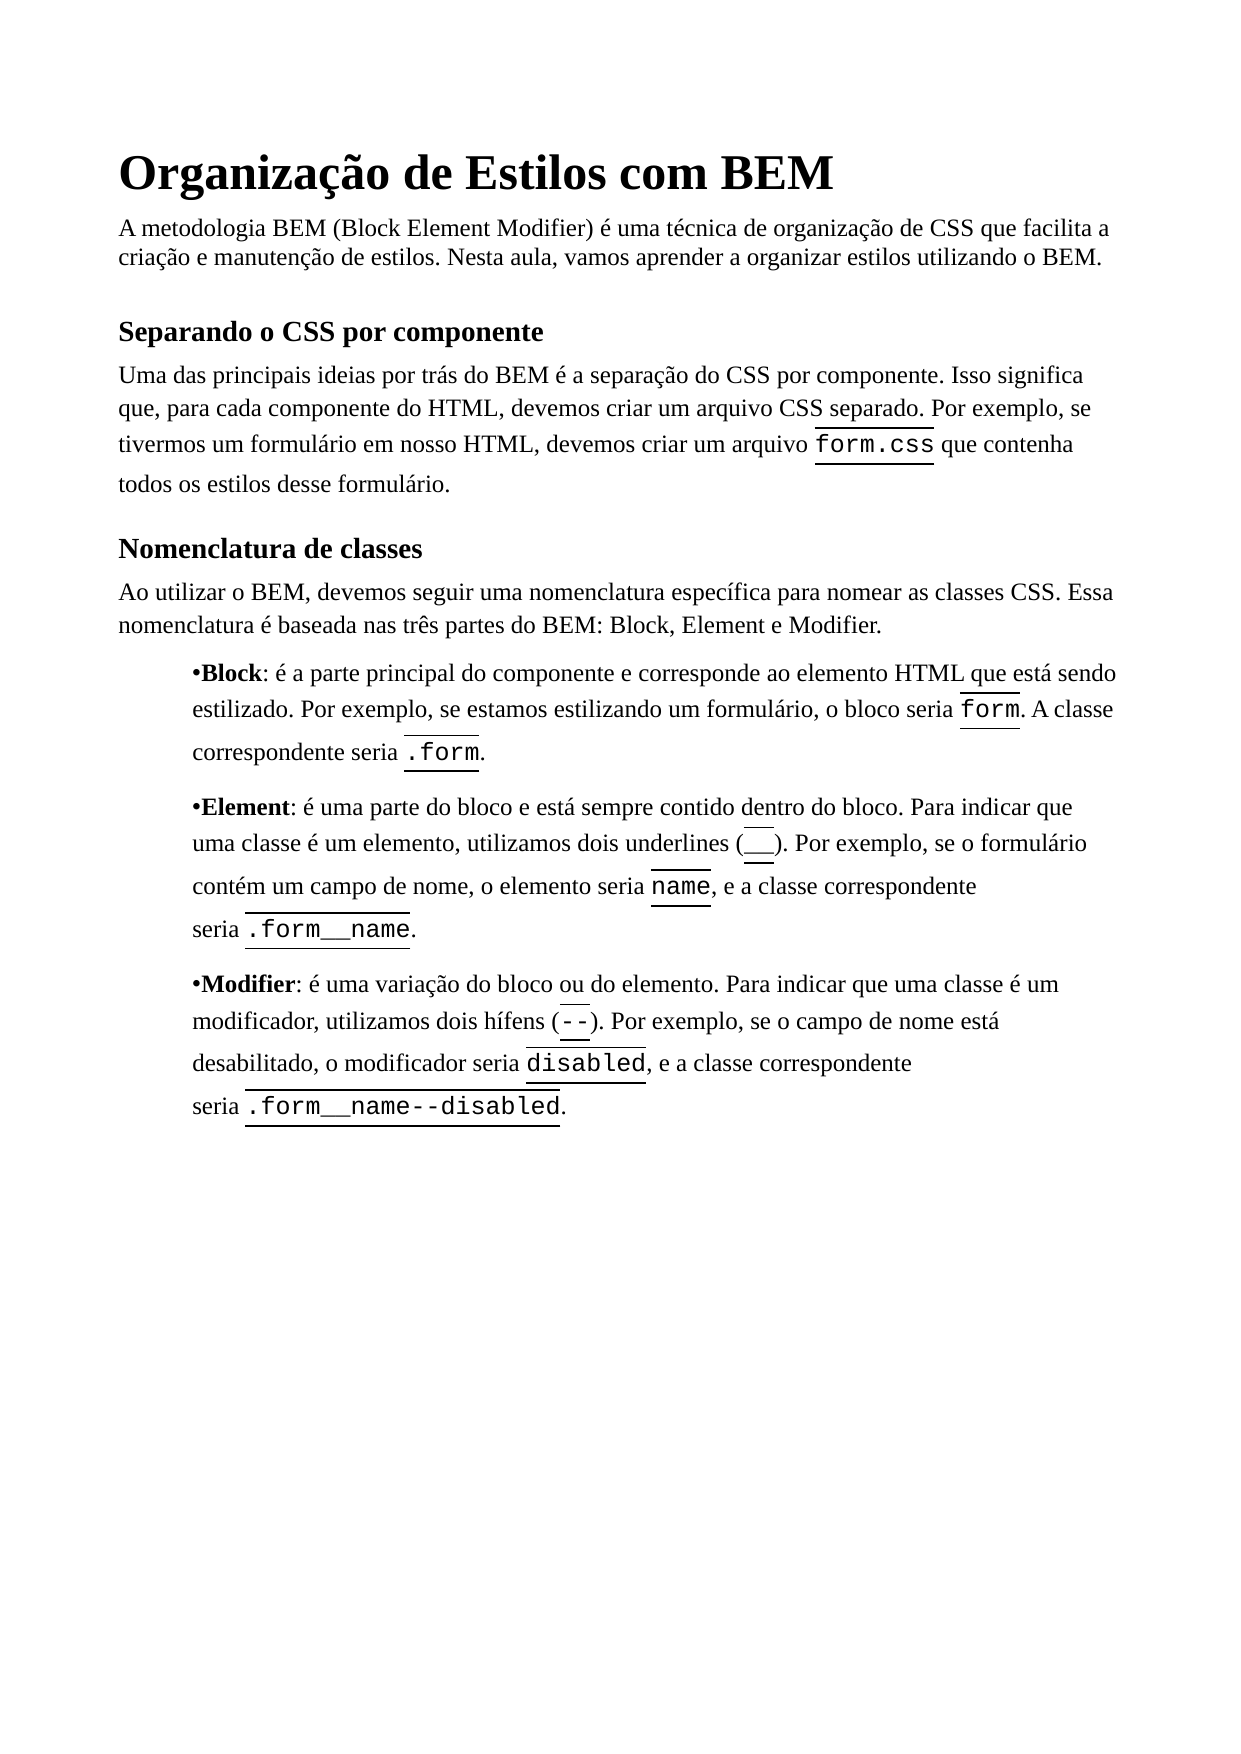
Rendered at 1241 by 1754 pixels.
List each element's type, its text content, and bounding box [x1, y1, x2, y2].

list Block: é a parte principal do componente e corresponde ao elemento HTML que está sendo estilizado. Por exemplo, se estamos estilizando um formulário, o bloco seria form. A classe correspondente seria .form. [118, 658, 1122, 772]
text Uma das principais ideias por trás do BEM é a separação do CSS por componente. Isso significa que, para cada componente do HTML, devemos criar um arquivo CSS separado. Por exemplo, se tivermos um formulário em nosso HTML, devemos criar um arquivo form.css que contenha todos os estilos desse formulário. [118, 360, 1122, 498]
subtitle Nomenclatura de classes [118, 531, 1122, 564]
subtitle Organização de Estilos com BEM [118, 143, 1122, 201]
list Modifier: é uma variação do bloco ou do elemento. Para indicar que uma classe é um modificador, utilizamos dois hífens (--). Por exemplo, se o campo de nome está desabilitado, o modificador seria disabled, e a classe correspondente seria .form__name--disabled. [118, 969, 1122, 1127]
text Ao utilizar o BEM, devemos seguir uma nomenclatura específica para nomear as classes CSS. Essa nomenclatura é baseada nas três partes do BEM: Block, Element e Modifier. [118, 577, 1122, 639]
subtitle Separando o CSS por componente [118, 314, 1122, 347]
list Element: é uma parte do bloco e está sempre contido dentro do bloco. Para indicar que uma classe é um elemento, utilizamos dois underlines (__). Por exemplo, se o formulário contém um campo de nome, o elemento seria name, e a classe correspondente seria .form__name. [118, 792, 1122, 949]
text A metodologia BEM (Block Element Modifier) é uma técnica de organização de CSS que facilita a criação e manutenção de estilos. Nesta aula, vamos aprender a organizar estilos utilizando o BEM. [118, 213, 1122, 271]
